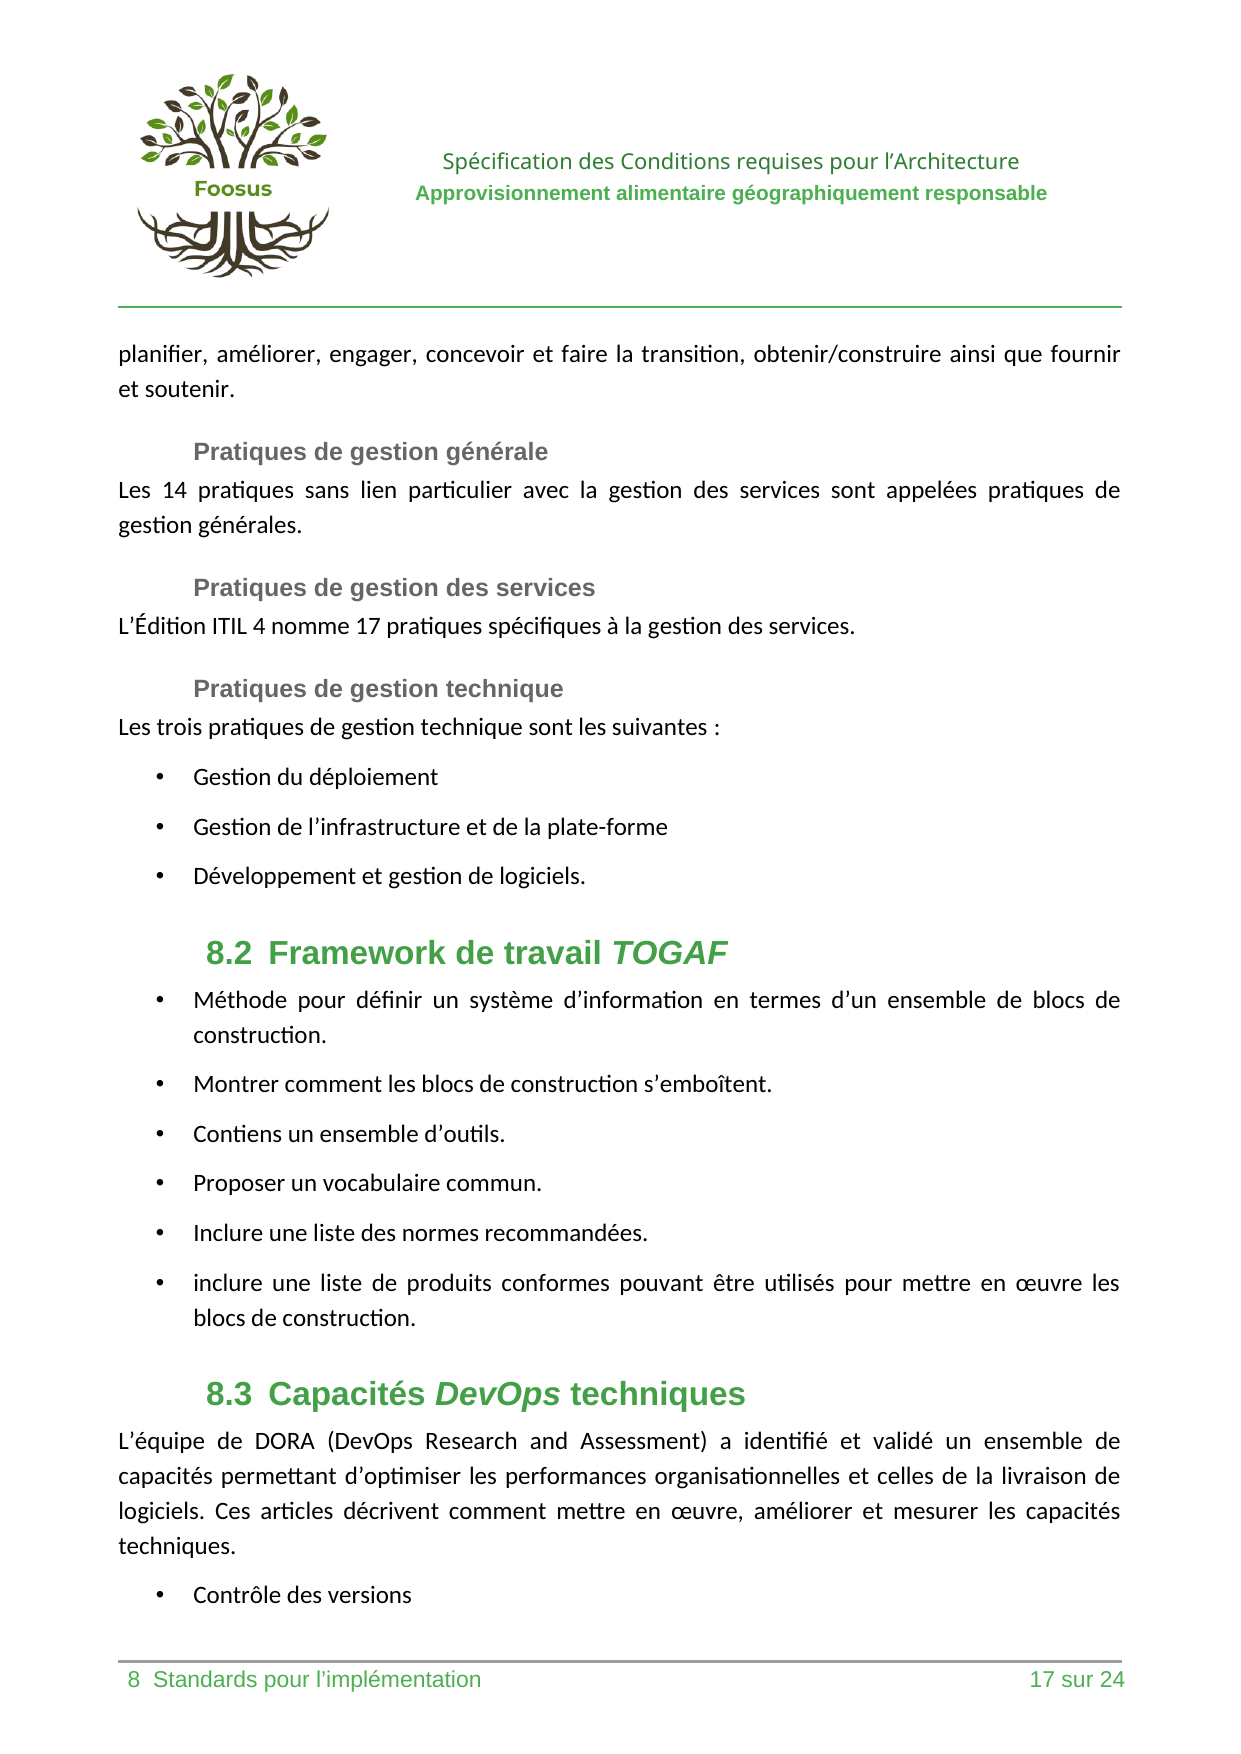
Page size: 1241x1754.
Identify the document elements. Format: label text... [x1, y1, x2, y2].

text Les trois pratiques de gestion technique sont les suivantes : [118, 712, 1122, 742]
list Inclure une liste des normes recommandées. [156, 1217, 1122, 1248]
subtitle Framework de travail TOGAF [197, 933, 1122, 971]
list Proposer un vocabulaire commun. [156, 1167, 1122, 1198]
subtitle Capacités DevOps techniques [197, 1374, 1122, 1413]
text Les 14 pratiques sans lien particulier avec la gestion des services sont appelées pratiques de gestion générales. [118, 474, 1122, 539]
list Développement et gestion de logiciels. [156, 860, 1122, 891]
picture [126, 67, 340, 284]
list Gestion de l’infrastructure et de la plate-forme [156, 811, 1122, 841]
list Gestion du déploiement [156, 761, 1122, 792]
subtitle Pratiques de gestion technique [118, 674, 1122, 703]
list Contiens un ensemble d’outils. [156, 1118, 1122, 1148]
list Montrer comment les blocs de construction s’emboîtent. [156, 1068, 1122, 1099]
subtitle Pratiques de gestion des services [118, 573, 1122, 602]
text L’équipe de DORA (DevOps Research and Assessment) a identifié et validé un ensemble de capacités permettant d’optimiser les performances organisationnelles et celles de la livraison de logiciels. Ces articles décrivent comment mettre en œuvre, améliorer et mesurer les capacités techniques. [118, 1425, 1122, 1561]
text planifier, améliorer, engager, concevoir et faire la transition, obtenir/construire ainsi que fournir et soutenir. [118, 338, 1122, 403]
list Contrôle des versions [156, 1580, 1122, 1610]
subtitle Pratiques de gestion générale [118, 437, 1122, 466]
list Méthode pour définir un système d’information en termes d’un ensemble de blocs de construction. [156, 984, 1122, 1049]
list inclure une liste de produits conformes pouvant être utilisés pour mettre en œuvre les blocs de construction. [156, 1267, 1122, 1332]
text L’Édition ITIL 4 nomme 17 pratiques spécifiques à la gestion des services. [118, 610, 1122, 641]
